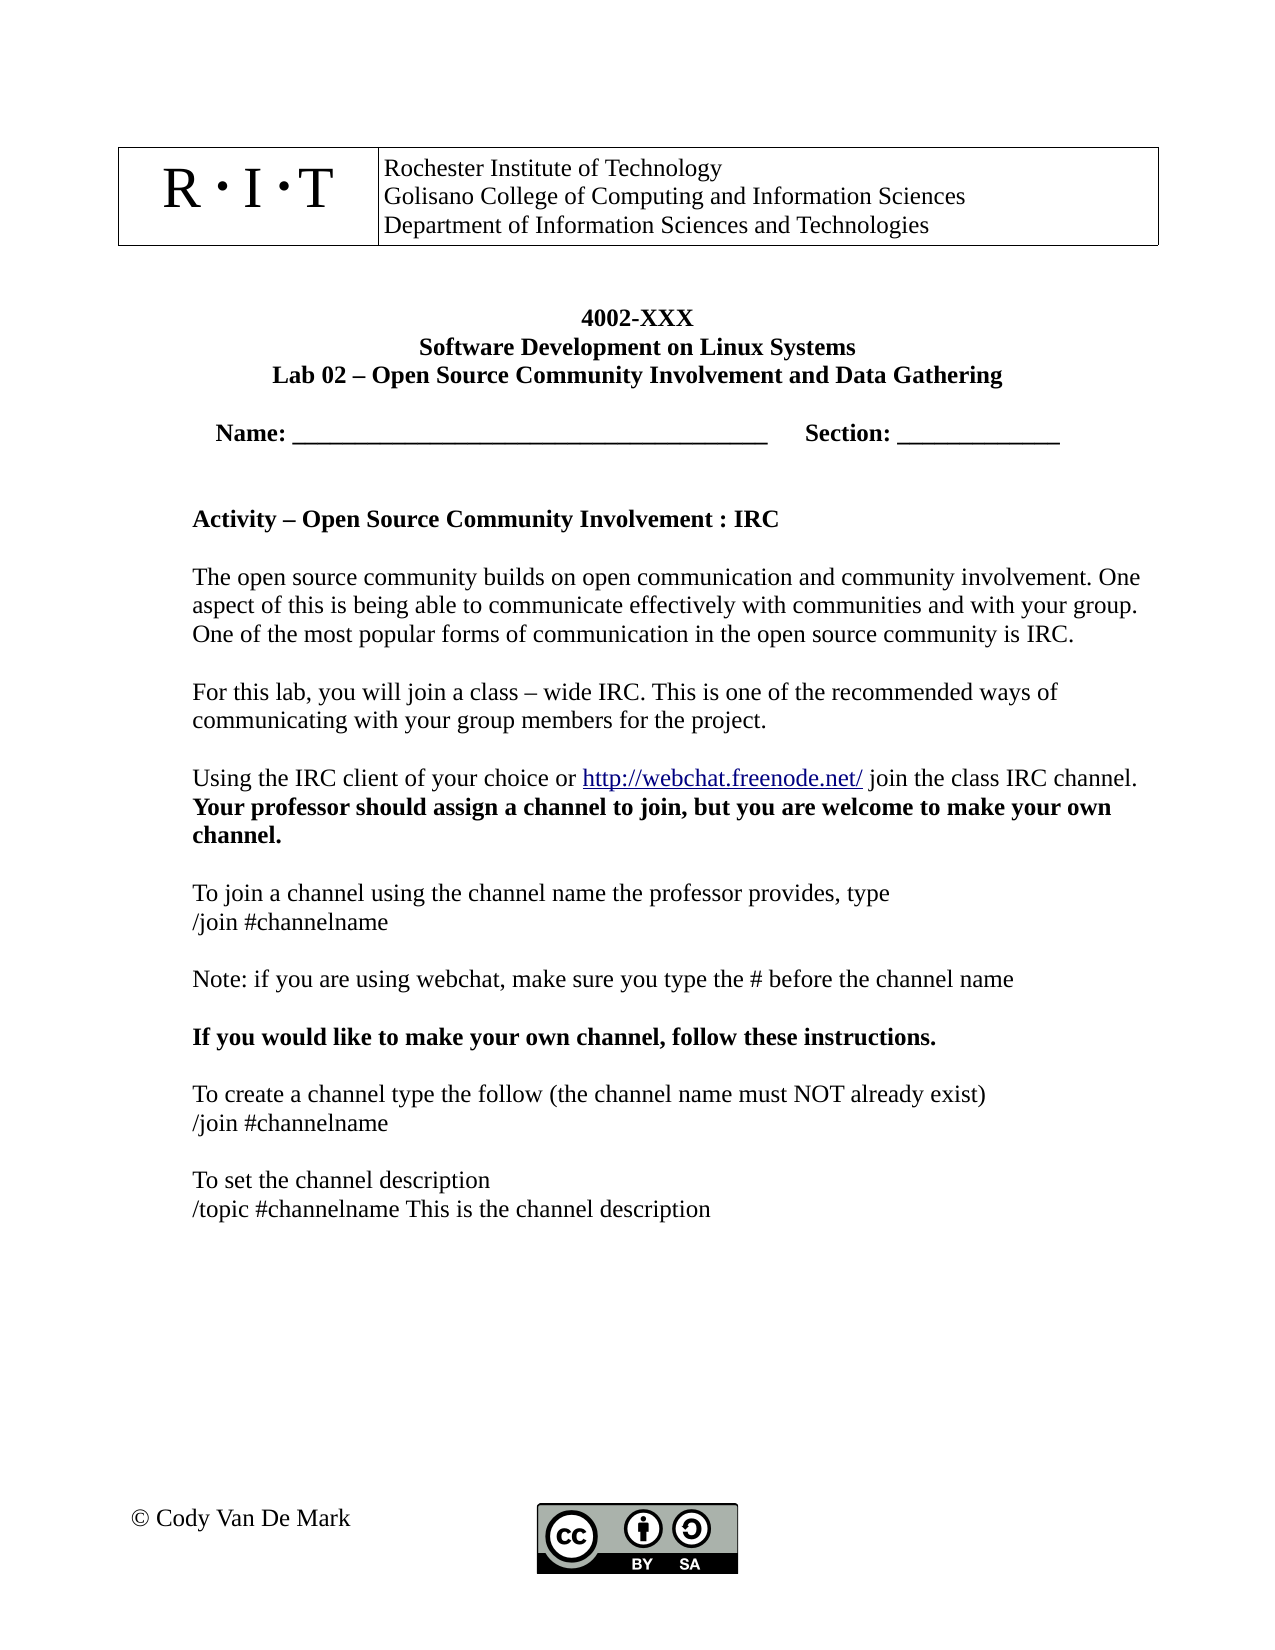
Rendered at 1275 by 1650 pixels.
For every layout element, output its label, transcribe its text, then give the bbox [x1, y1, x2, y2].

text Software Development on Linux Systems [118, 332, 1157, 361]
text To create a channel type the follow (the channel name must NOT already exist) /join #channelname [118, 1079, 1157, 1166]
picture [536, 1503, 739, 1574]
text Activity – Open Source Community Involvement : IRC [118, 504, 1157, 533]
text 4002-XXX [118, 303, 1157, 332]
text The open source community builds on open communication and community involvement. One aspect of this is being able to communicate effectively with communities and with your group. One of the most popular forms of communication in the open source community is IRC. For this lab, you will join a class – wide IRC. This is one of the recommended ways of communicating with your group members for the project. Using the IRC client of your choice or http://webchat.freenode.net/ join the class IRC channel. Your professor should assign a channel to join, but you are welcome to make your own channel. To join a channel using the channel name the professor provides, type /join #channelname Note: if you are using webchat, make sure you type the # before the channel name If you would like to make your own channel, follow these instructions. [118, 562, 1157, 1079]
text To set the channel description /topic #channelname This is the channel description [118, 1166, 1157, 1453]
text Name: ______________________________________ Section: _____________ [118, 418, 1157, 447]
text Lab 02 – Open Source Community Involvement and Data Gathering [118, 361, 1157, 389]
